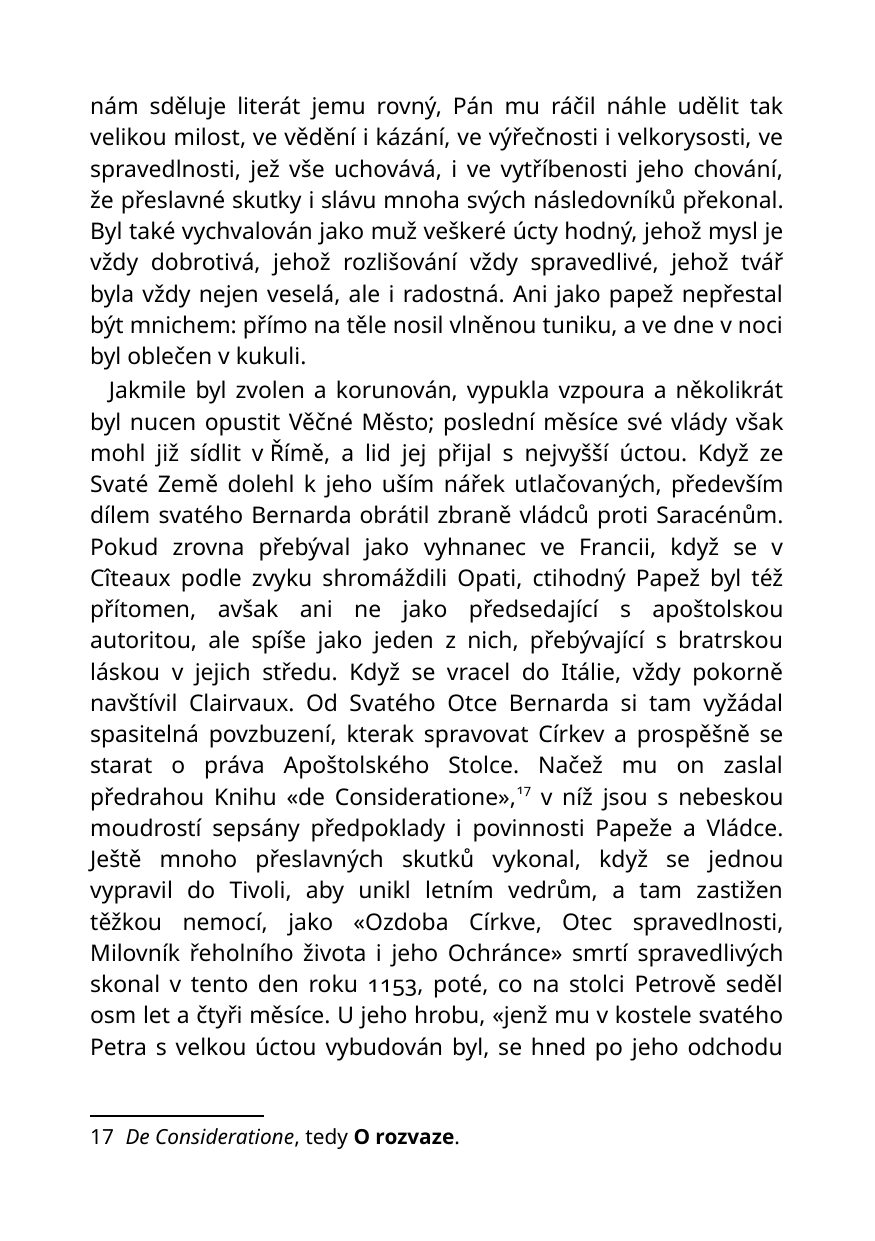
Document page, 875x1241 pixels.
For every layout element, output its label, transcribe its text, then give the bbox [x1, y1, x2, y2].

text De Consideratione, tedy O rozvaze. [90, 1122, 784, 1150]
text Jakmile byl zvolen a korunován, vypukla vzpoura a několikrát byl nucen opustit Věčné Město; poslední měsíce své vlády však mohl již sídlit v Římě, a lid jej přijal s nejvyšší úctou. Když ze Svaté Země dolehl k jeho uším nářek utlačovaných, především dílem svatého Bernarda obrátil zbraně vládců proti Saracénům. Pokud zrovna přebýval jako vyhnanec ve Francii, když se v Cîteaux podle zvyku shromáždili Opati, ctihodný Papež byl též přítomen, avšak ani ne jako předsedající s apoštolskou autoritou, ale spíše jako jeden z nich, přebývající s bratrskou láskou v jejich středu. Když se vracel do Itálie, vždy pokorně navštívil Clairvaux. Od Svatého Otce Bernarda si tam vyžádal spasitelná povzbuzení, kterak spravovat Církev a prospěšně se starat o práva Apoštolského Stolce. Načež mu on zaslal předrahou Knihu «de Consideratione», v níž jsou s nebeskou moudrostí sepsány předpoklady i povinnosti Papeže a Vládce. Ještě mnoho přeslavných skutků vykonal, když se jednou vypravil do Tivoli, aby unikl letním vedrům, a tam zastižen těžkou nemocí, jako «Ozdoba Církve, Otec spravedlnosti, Milovník řeholního života i jeho Ochránce» smrtí spravedlivých skonal v tento den roku 1153, poté, co na stolci Petrově seděl osm let a čtyři měsíce. U jeho hrobu, «jenž mu v kostele svatého Petra s velkou úctou vybudován byl, se hned po jeho odchodu [90, 374, 784, 1062]
text nám sděluje literát jemu rovný, Pán mu ráčil náhle udělit tak velikou milost, ve vědění i kázání, ve výřečnosti i velkorysosti, ve spravedlnosti, jež vše uchovává, i ve vytříbenosti jeho chování, že přeslavné skutky i slávu mnoha svých následovníků překonal. Byl také vychvalován jako muž veškeré úcty hodný, jehož mysl je vždy dobrotivá, jehož rozlišování vždy spravedlivé, jehož tvář byla vždy nejen veselá, ale i radostná. Ani jako papež nepřestal být mnichem: přímo na těle nosil vlněnou tuniku, a ve dne v noci byl oblečen v kukuli. [90, 90, 784, 371]
